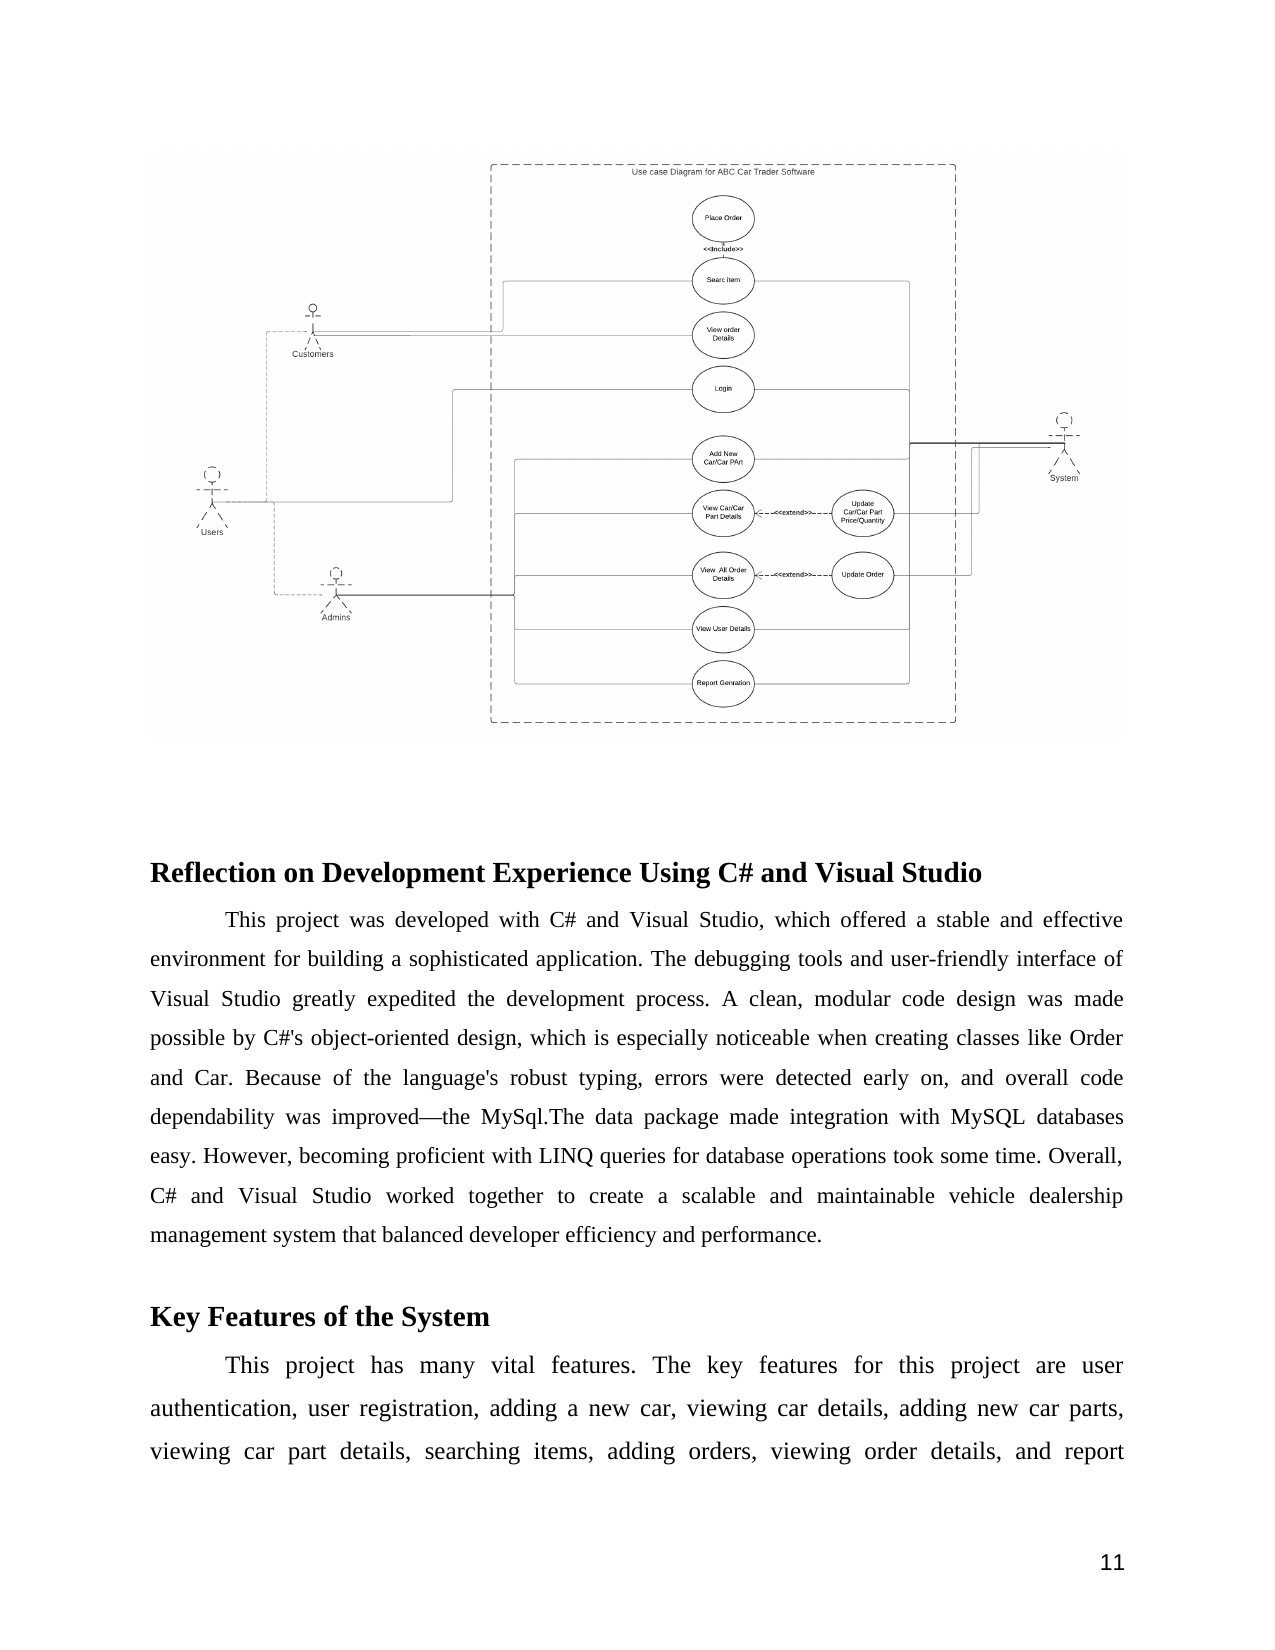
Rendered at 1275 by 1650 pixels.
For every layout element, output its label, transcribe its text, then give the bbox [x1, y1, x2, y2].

text This project has many vital features. The key features for this project are user authentication, user registration, adding a new car, viewing car details, adding new car parts, viewing car part details, searching items, adding orders, viewing order details, and report [150, 1350, 1125, 1465]
picture [150, 150, 1125, 738]
text This project was developed with C# and Visual Studio, which offered a stable and effective environment for building a sophisticated application. The debugging tools and user-friendly interface of Visual Studio greatly expedited the development process. A clean, modular code design was made possible by C#'s object-oriented design, which is especially noticeable when creating classes like Order and Car. Because of the language's robust typing, errors were detected early on, and overall code dependability was improved—the MySql.The data package made integration with MySQL databases easy. However, becoming proficient with LINQ queries for database operations took some time. Overall, C# and Visual Studio worked together to create a scalable and maintainable vehicle dealership management system that balanced developer efficiency and performance. [150, 906, 1125, 1248]
text Reflection on Development Experience Using C# and Visual Studio [150, 855, 1125, 889]
text Key Features of the System [150, 1299, 1125, 1333]
